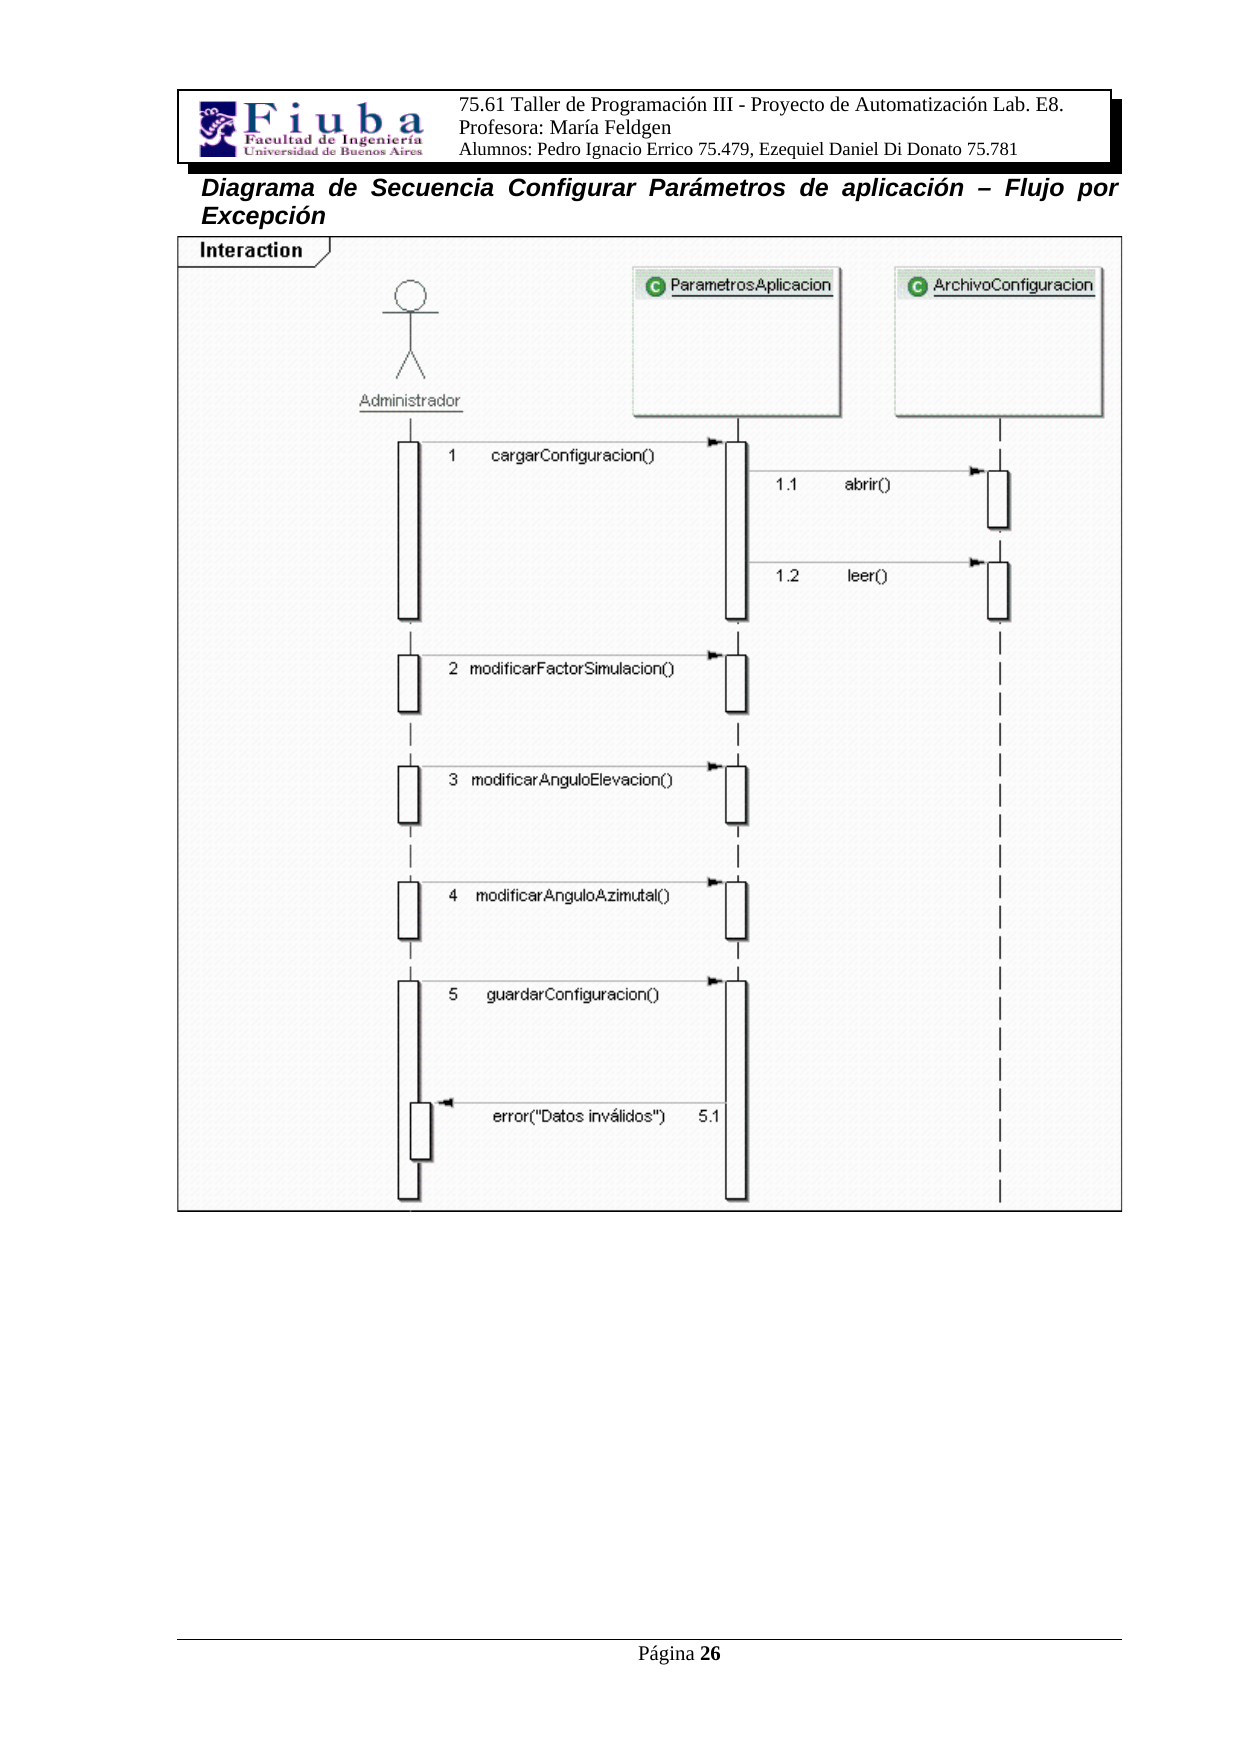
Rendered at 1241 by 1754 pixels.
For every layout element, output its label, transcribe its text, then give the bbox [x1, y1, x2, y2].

picture [177, 236, 1123, 1212]
picture [196, 100, 431, 157]
subtitle Diagrama de Secuencia Configurar Parámetros de aplicación – Flujo por Excepción [177, 174, 1122, 230]
